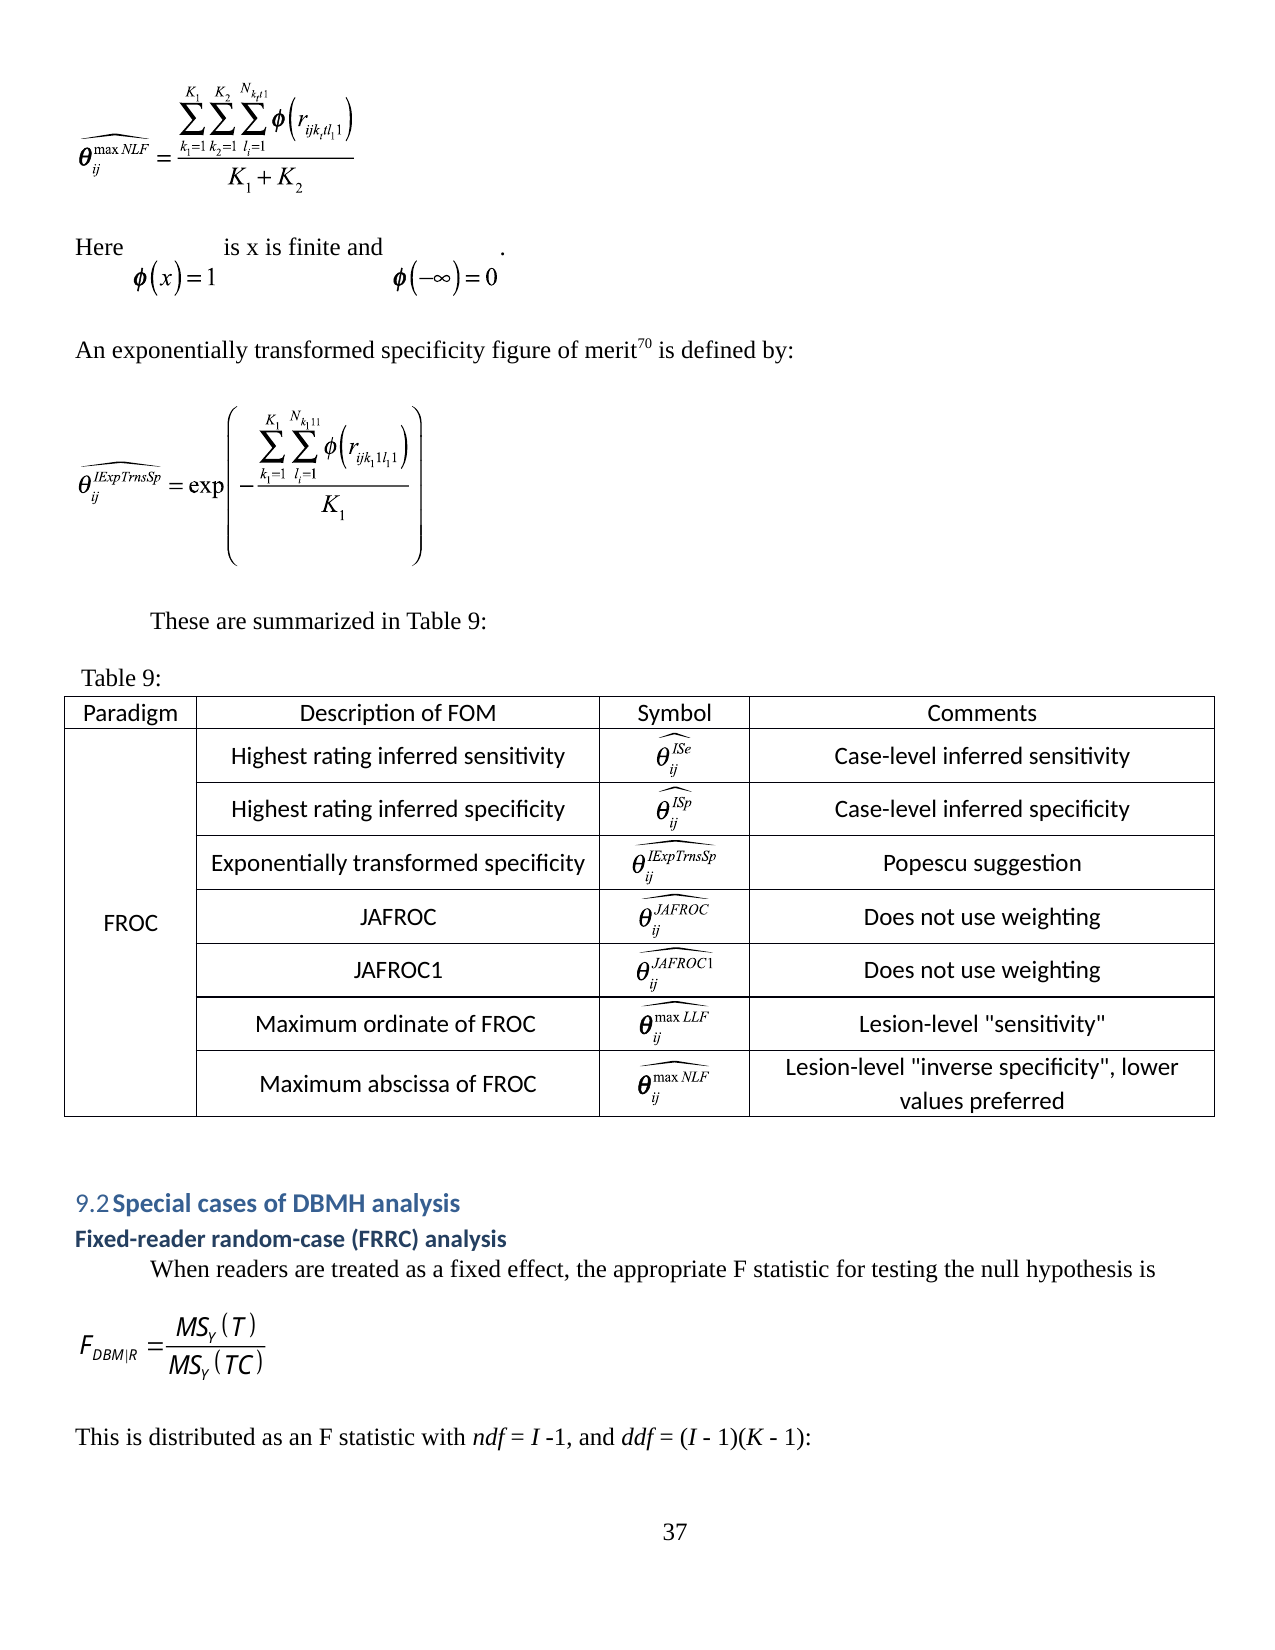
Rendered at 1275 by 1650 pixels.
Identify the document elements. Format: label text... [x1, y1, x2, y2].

table_cell [600, 783, 749, 835]
table_header Paradigm [65, 697, 196, 728]
subtitle Fixed-reader random-case (FRRC) analysis [75, 1223, 1200, 1254]
text These are summarized in Table 9: [75, 606, 1200, 635]
table_cell [600, 944, 749, 996]
table_cell Lesion-level "inverse specificity", lower values preferred [750, 1051, 1214, 1116]
table_cell Exponentially transformed specificity [197, 836, 599, 889]
table_header Comments [750, 697, 1214, 728]
table_cell [600, 729, 749, 782]
table_cell JAFROC1 [197, 944, 599, 996]
table_cell JAFROC [197, 890, 599, 943]
table_header Description of FOM [197, 697, 599, 728]
text An exponentially transformed specificity figure of merit70 is defined by: [75, 335, 1200, 364]
table_cell [600, 998, 749, 1050]
table_cell FROC [65, 729, 196, 1116]
table_cell Case-level inferred specificity [750, 783, 1214, 835]
text Here is x is finite and . [75, 232, 1200, 299]
table_cell Highest rating inferred specificity [197, 783, 599, 835]
text Table 9: [75, 663, 1200, 692]
table_cell Does not use weighting [750, 890, 1214, 943]
table_cell Does not use weighting [750, 944, 1214, 996]
table_cell Case-level inferred sensitivity [750, 729, 1214, 782]
table_cell Highest rating inferred sensitivity [197, 729, 599, 782]
table_cell Maximum abscissa of FROC [197, 1051, 599, 1116]
table_cell [600, 836, 749, 889]
table_cell Maximum ordinate of FROC [197, 998, 599, 1050]
table_cell Popescu suggestion [750, 836, 1214, 889]
text When readers are treated as a fixed effect, the appropriate F statistic for testing the null hypothesis is [75, 1254, 1200, 1283]
table_header Symbol [600, 697, 749, 728]
table_cell [600, 1051, 749, 1116]
table_cell [600, 890, 749, 943]
text This is distributed as an F statistic with ndf = I -1, and ddf = (I - 1)(K - 1): [75, 1422, 1200, 1451]
table_cell Lesion-level "sensitivity" [750, 998, 1214, 1050]
subtitle Special cases of DBMH analysis [75, 1186, 1200, 1219]
